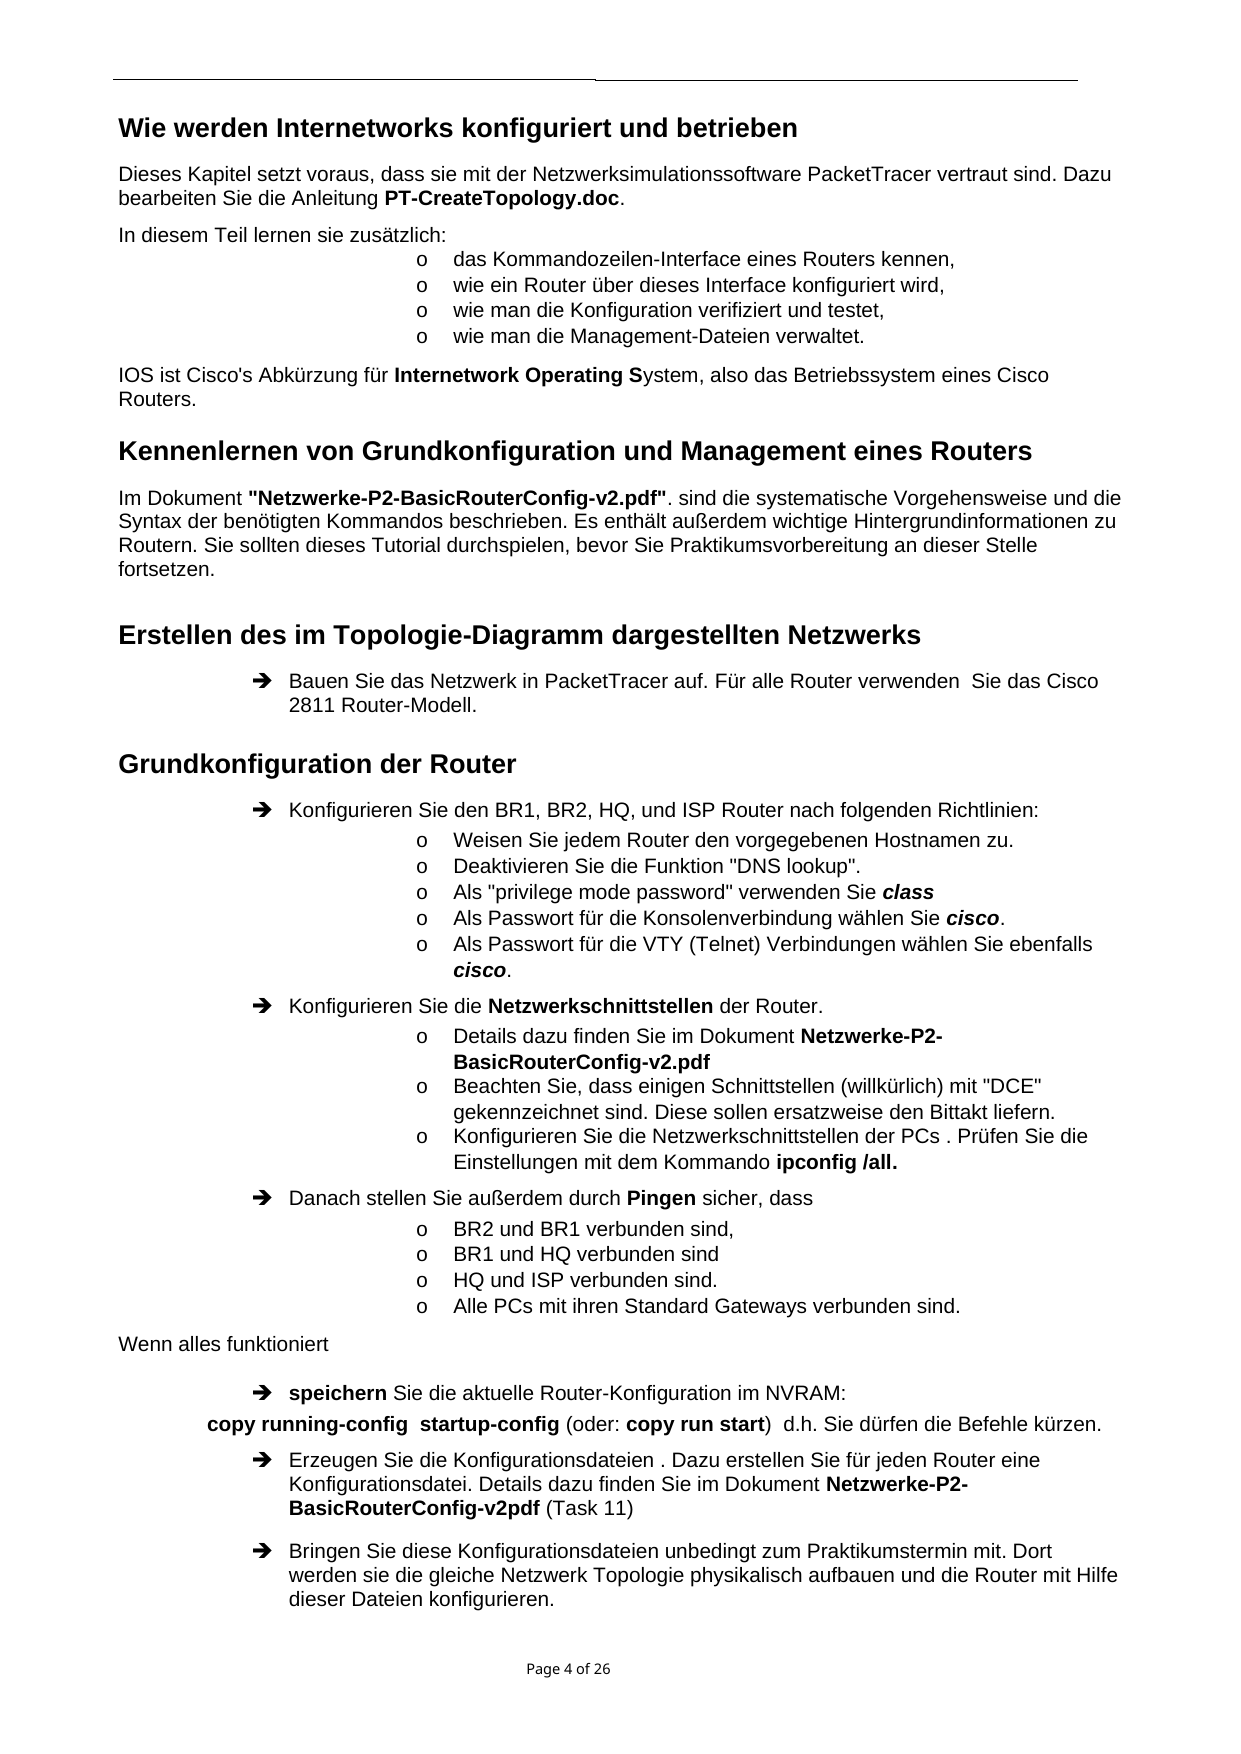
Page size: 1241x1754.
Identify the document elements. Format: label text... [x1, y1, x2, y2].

subtitle Wie werden Internetworks konfiguriert und betrieben [118, 112, 1122, 143]
text Im Dokument "Netzwerke-P2-BasicRouterConfig-v2.pdf". sind die systematische Vorgehensweise und die Syntax der benötigten Kommandos beschrieben. Es enthält außerdem wichtige Hintergrundinformationen zu Routern. Sie sollten dieses Tutorial durchspielen, bevor Sie Praktikumsvorbereitung an dieser Stelle fortsetzen. [118, 485, 1122, 581]
subtitle Grundkonfiguration der Router [118, 748, 1122, 779]
list Alle PCs mit ihren Standard Gateways verbunden sind. [416, 1294, 1122, 1320]
subtitle Kennenlernen von Grundkonfiguration und Management eines Routers [118, 435, 1122, 467]
list BR1 und HQ verbunden sind [416, 1242, 1122, 1268]
list wie man die Konfiguration verifiziert und testet, [416, 298, 1122, 324]
list das Kommandozeilen-Interface eines Routers kennen, [416, 247, 1122, 272]
list Als Passwort für die VTY (Telnet) Verbindungen wählen Sie ebenfalls cisco. [416, 932, 1122, 981]
subtitle Erstellen des im Topologie-Diagramm dargestellten Netzwerks [118, 619, 1122, 650]
list BR2 und BR1 verbunden sind, [416, 1216, 1122, 1242]
list Konfigurieren Sie die Netzwerkschnittstellen der Router. [251, 994, 1122, 1018]
text IOS ist Cisco's Abkürzung für Internetwork Operating System, also das Betriebssystem eines Cisco Routers. [118, 362, 1122, 410]
text In diesem Teil lernen sie zusätzlich: [118, 223, 1122, 247]
list Erzeugen Sie die Konfigurationsdateien . Dazu erstellen Sie für jeden Router eine Konfigurationsdatei. Details dazu finden Sie im Dokument Netzwerke-P2-BasicRouterConfig-v2pdf (Task 11) [251, 1448, 1122, 1520]
list Deaktivieren Sie die Funktion "DNS lookup". [416, 854, 1122, 880]
text Dieses Kapitel setzt voraus, dass sie mit der Netzwerksimulationssoftware PacketTracer vertraut sind. Dazu bearbeiten Sie die Anleitung PT-CreateTopology.doc. [118, 162, 1122, 210]
list Danach stellen Sie außerdem durch Pingen sicher, dass [251, 1186, 1122, 1210]
list Weisen Sie jedem Router den vorgegebenen Hostnamen zu. [416, 828, 1122, 854]
list HQ und ISP verbunden sind. [416, 1268, 1122, 1294]
list Details dazu finden Sie im Dokument Netzwerke-P2-BasicRouterConfig-v2.pdf [416, 1024, 1122, 1074]
list wie ein Router über dieses Interface konfiguriert wird, [416, 272, 1122, 298]
list Als Passwort für die Konsolenverbindung wählen Sie cisco. [416, 906, 1122, 932]
list wie man die Management-Dateien verwaltet. [416, 324, 1122, 350]
list Konfigurieren Sie die Netzwerkschnittstellen der PCs . Prüfen Sie die Einstellungen mit dem Kommando ipconfig /all. [416, 1124, 1122, 1173]
list Beachten Sie, dass einigen Schnittstellen (willkürlich) mit "DCE" gekennzeichnet sind. Diese sollen ersatzweise den Bittakt liefern. [416, 1074, 1122, 1124]
list Bauen Sie das Netzwerk in PacketTracer auf. Für alle Router verwenden Sie das Cisco 2811 Router-Modell. [251, 669, 1122, 717]
text Wenn alles funktioniert [118, 1332, 1122, 1356]
list Bringen Sie diese Konfigurationsdateien unbedingt zum Praktikumstermin mit. Dort werden sie die gleiche Netzwerk Topologie physikalisch aufbauen und die Router mit Hilfe dieser Dateien konfigurieren. [251, 1539, 1122, 1611]
list Konfigurieren Sie den BR1, BR2, HQ, und ISP Router nach folgenden Richtlinien: [251, 798, 1122, 822]
text copy running-config startup-config (oder: copy run start) d.h. Sie dürfen die Befehle kürzen. [207, 1411, 1122, 1435]
list Als "privilege mode password" verwenden Sie class [416, 880, 1122, 906]
list speichern Sie die aktuelle Router-Konfiguration im NVRAM: [251, 1381, 1122, 1405]
